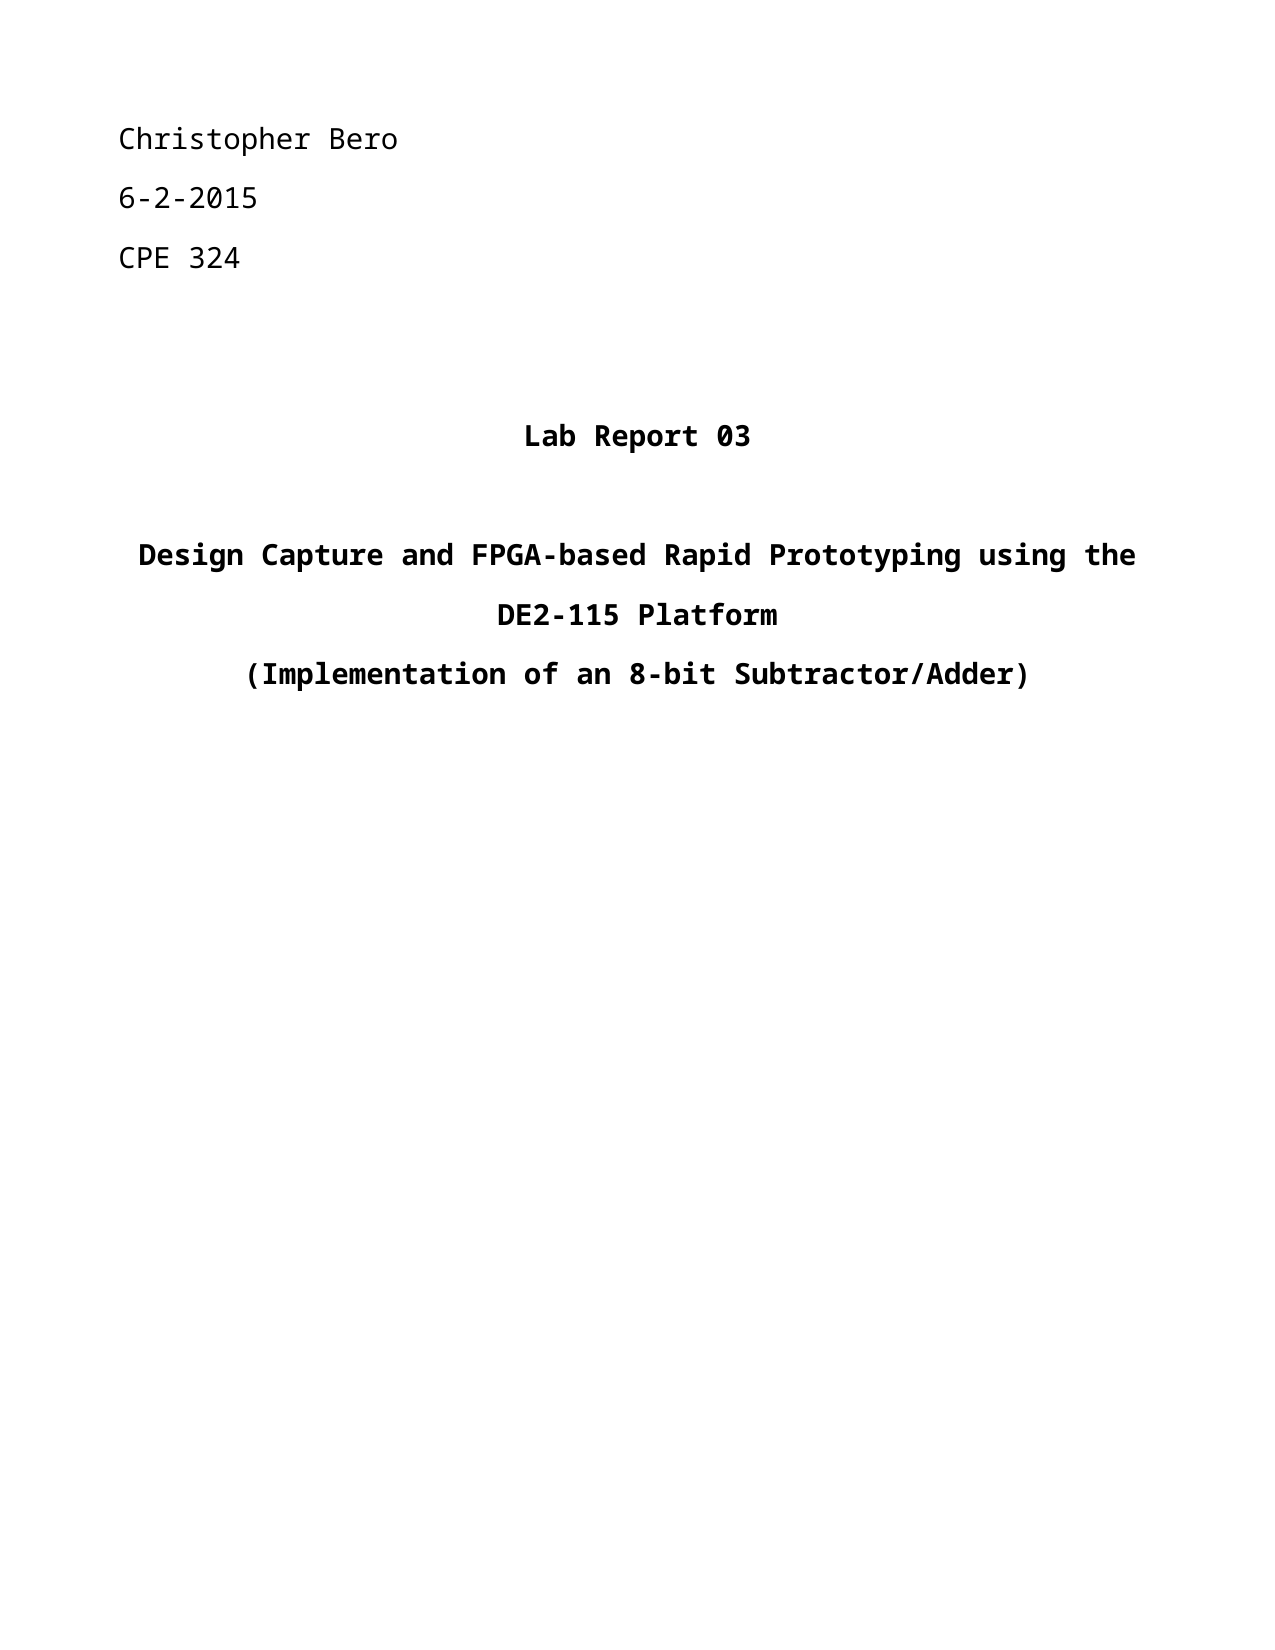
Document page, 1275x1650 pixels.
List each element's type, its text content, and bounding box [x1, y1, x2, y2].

text (Implementation of an 8-bit Subtractor/Adder) [118, 653, 1157, 693]
text Lab Report 03 [118, 416, 1157, 455]
text 6-2-2015 [118, 178, 1157, 217]
text Design Capture and FPGA-based Rapid Prototyping using the DE2-115 Platform [118, 534, 1157, 634]
text Christopher Bero [118, 118, 1157, 158]
text CPE 324 [118, 237, 1157, 277]
